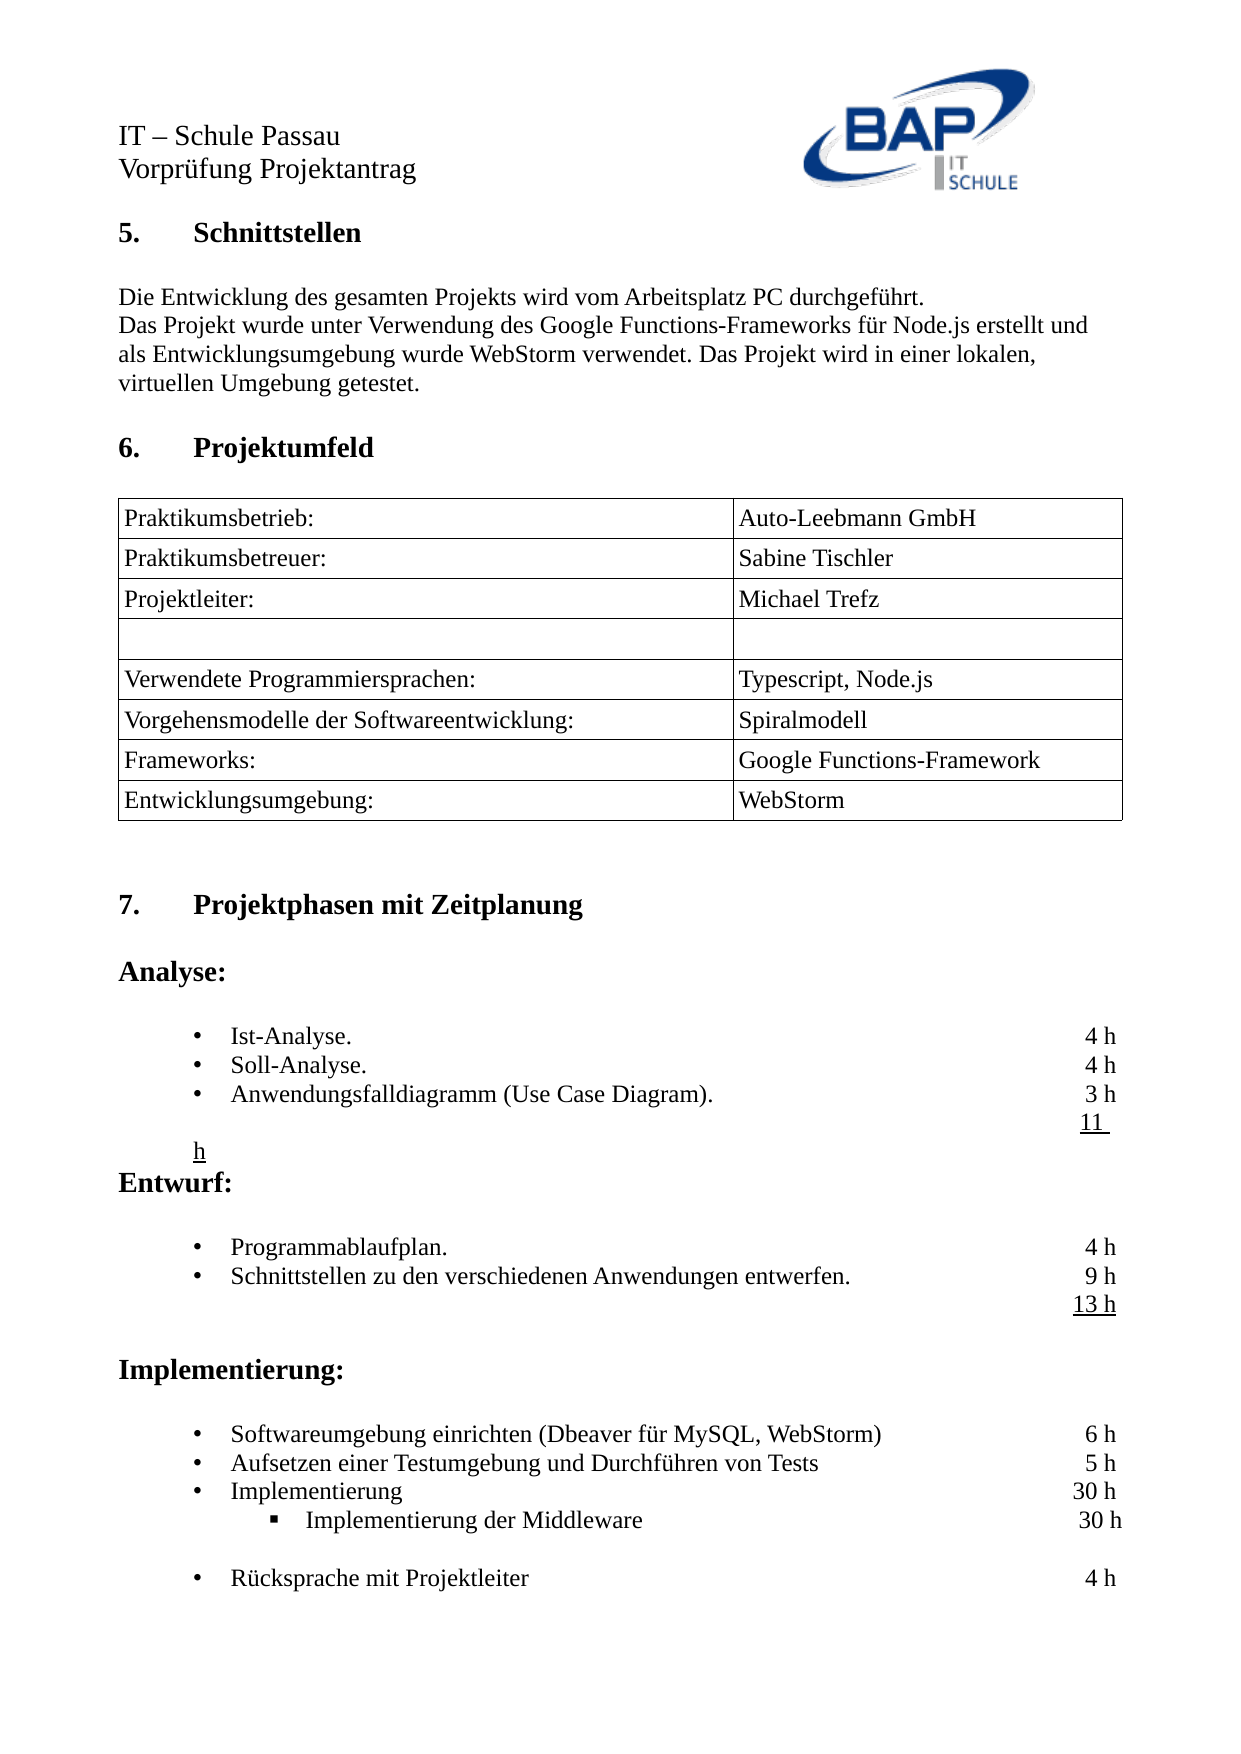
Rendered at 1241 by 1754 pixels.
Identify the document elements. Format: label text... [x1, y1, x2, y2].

table_cell [734, 619, 1122, 659]
list Implementierung 30 h [193, 1476, 1122, 1505]
list Programmablaufplan. 4 h [193, 1232, 1122, 1261]
table_header Auto-Leebmann GmbH [734, 499, 1122, 538]
list Aufsetzen einer Testumgebung und Durchführen von Tests 5 h [193, 1448, 1122, 1476]
table_cell [119, 619, 733, 659]
list Ist-Analyse. 4 h [193, 1021, 1122, 1050]
table_header Praktikumsbetrieb: [119, 499, 733, 538]
table_cell Spiralmodell [734, 700, 1122, 739]
text Die Entwicklung des gesamten Projekts wird vom Arbeitsplatz PC durchgeführt. [118, 282, 1122, 311]
table_cell Entwicklungsumgebung: [119, 781, 733, 820]
table_cell WebStorm [734, 781, 1122, 820]
list Implementierung der Middleware 30 h [268, 1505, 1122, 1563]
text Entwurf: [118, 1165, 1122, 1198]
table_cell Projektleiter: [119, 579, 733, 618]
list Schnittstellen [118, 215, 1122, 248]
list Soll-Analyse. 4 h [193, 1050, 1122, 1079]
text Das Projekt wurde unter Verwendung des Google Functions-Frameworks für Node.js erstellt und als Entwicklungsumgebung wurde WebStorm verwendet. Das Projekt wird in einer lokalen, virtuellen Umgebung getestet. [118, 311, 1122, 397]
table_cell Typescript, Node.js [734, 660, 1122, 699]
list Softwareumgebung einrichten (Dbeaver für MySQL, WebStorm) 6 h [193, 1419, 1122, 1448]
table_cell Michael Trefz [734, 579, 1122, 618]
text Implementierung: [118, 1352, 1122, 1385]
picture [798, 63, 1115, 198]
list Projektumfeld [118, 430, 1122, 464]
table_cell Praktikumsbetreuer: [119, 539, 733, 578]
list Anwendungsfalldiagramm (Use Case Diagram). 3 h [193, 1079, 1122, 1107]
table_cell Google Functions-Framework [734, 740, 1122, 779]
table_cell Verwendete Programmiersprachen: [119, 660, 733, 699]
list Projektphasen mit Zeitplanung [118, 887, 1122, 921]
text Analyse: [118, 954, 1122, 988]
list Rücksprache mit Projektleiter 4 h [193, 1563, 1122, 1591]
table_cell Frameworks: [119, 740, 733, 779]
list Schnittstellen zu den verschiedenen Anwendungen entwerfen. 9 h 13 h [193, 1261, 1122, 1318]
table_cell Sabine Tischler [734, 539, 1122, 578]
text 11 h [193, 1107, 1122, 1165]
table_cell Vorgehensmodelle der Softwareentwicklung: [119, 700, 733, 739]
